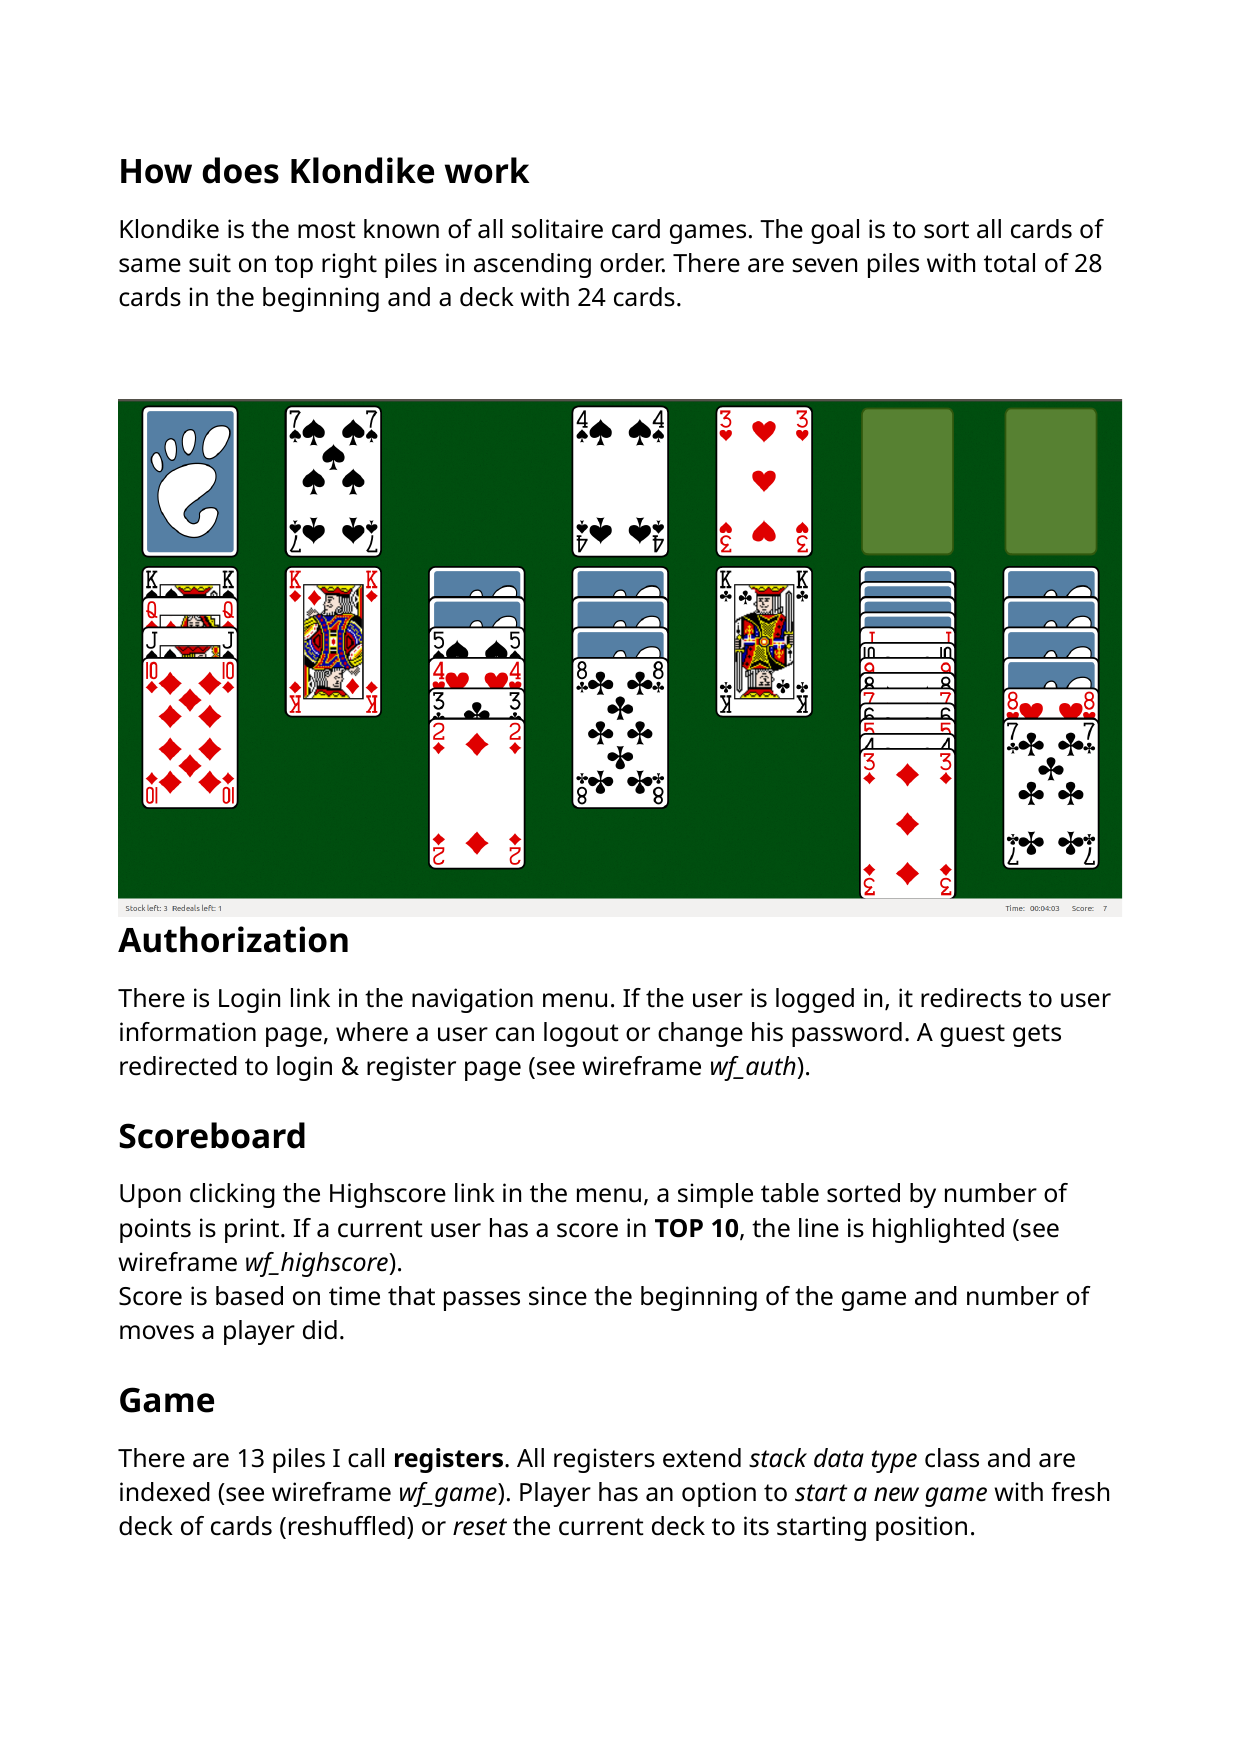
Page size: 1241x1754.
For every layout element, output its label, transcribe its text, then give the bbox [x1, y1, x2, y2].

text Klondike is the most known of all solitaire card games. The goal is to sort all cards of same suit on top right piles in ascending order. There are seven piles with total of 28 cards in the beginning and a deck with 24 cards. [118, 212, 1122, 314]
subtitle Scoreboard [118, 1112, 1122, 1158]
text There are 13 piles I call registers. All registers extend stack data type class and are indexed (see wireframe wf_game). Player has an option to start a new game with fresh deck of cards (reshuffled) or reset the current deck to its starting position. [118, 1440, 1122, 1542]
subtitle Game [118, 1376, 1122, 1422]
text Score is based on time that passes since the beginning of the game and number of moves a player did. [118, 1278, 1122, 1346]
picture [118, 399, 1123, 917]
subtitle [118, 378, 1122, 399]
text There is Login link in the navigation menu. If the user is logged in, it redirects to user information page, where a user can logout or change his password. A guest gets redirected to login & register page (see wireframe wf_auth).­ [118, 980, 1122, 1082]
subtitle How does Klondike work [118, 148, 1122, 194]
text Upon clicking the Highscore link in the menu, a simple table sorted by number of points is print. If a current user has a score in TOP 10, the line is highlighted (see wireframe wf_highscore). [118, 1176, 1122, 1278]
subtitle Authorization [118, 917, 1122, 962]
